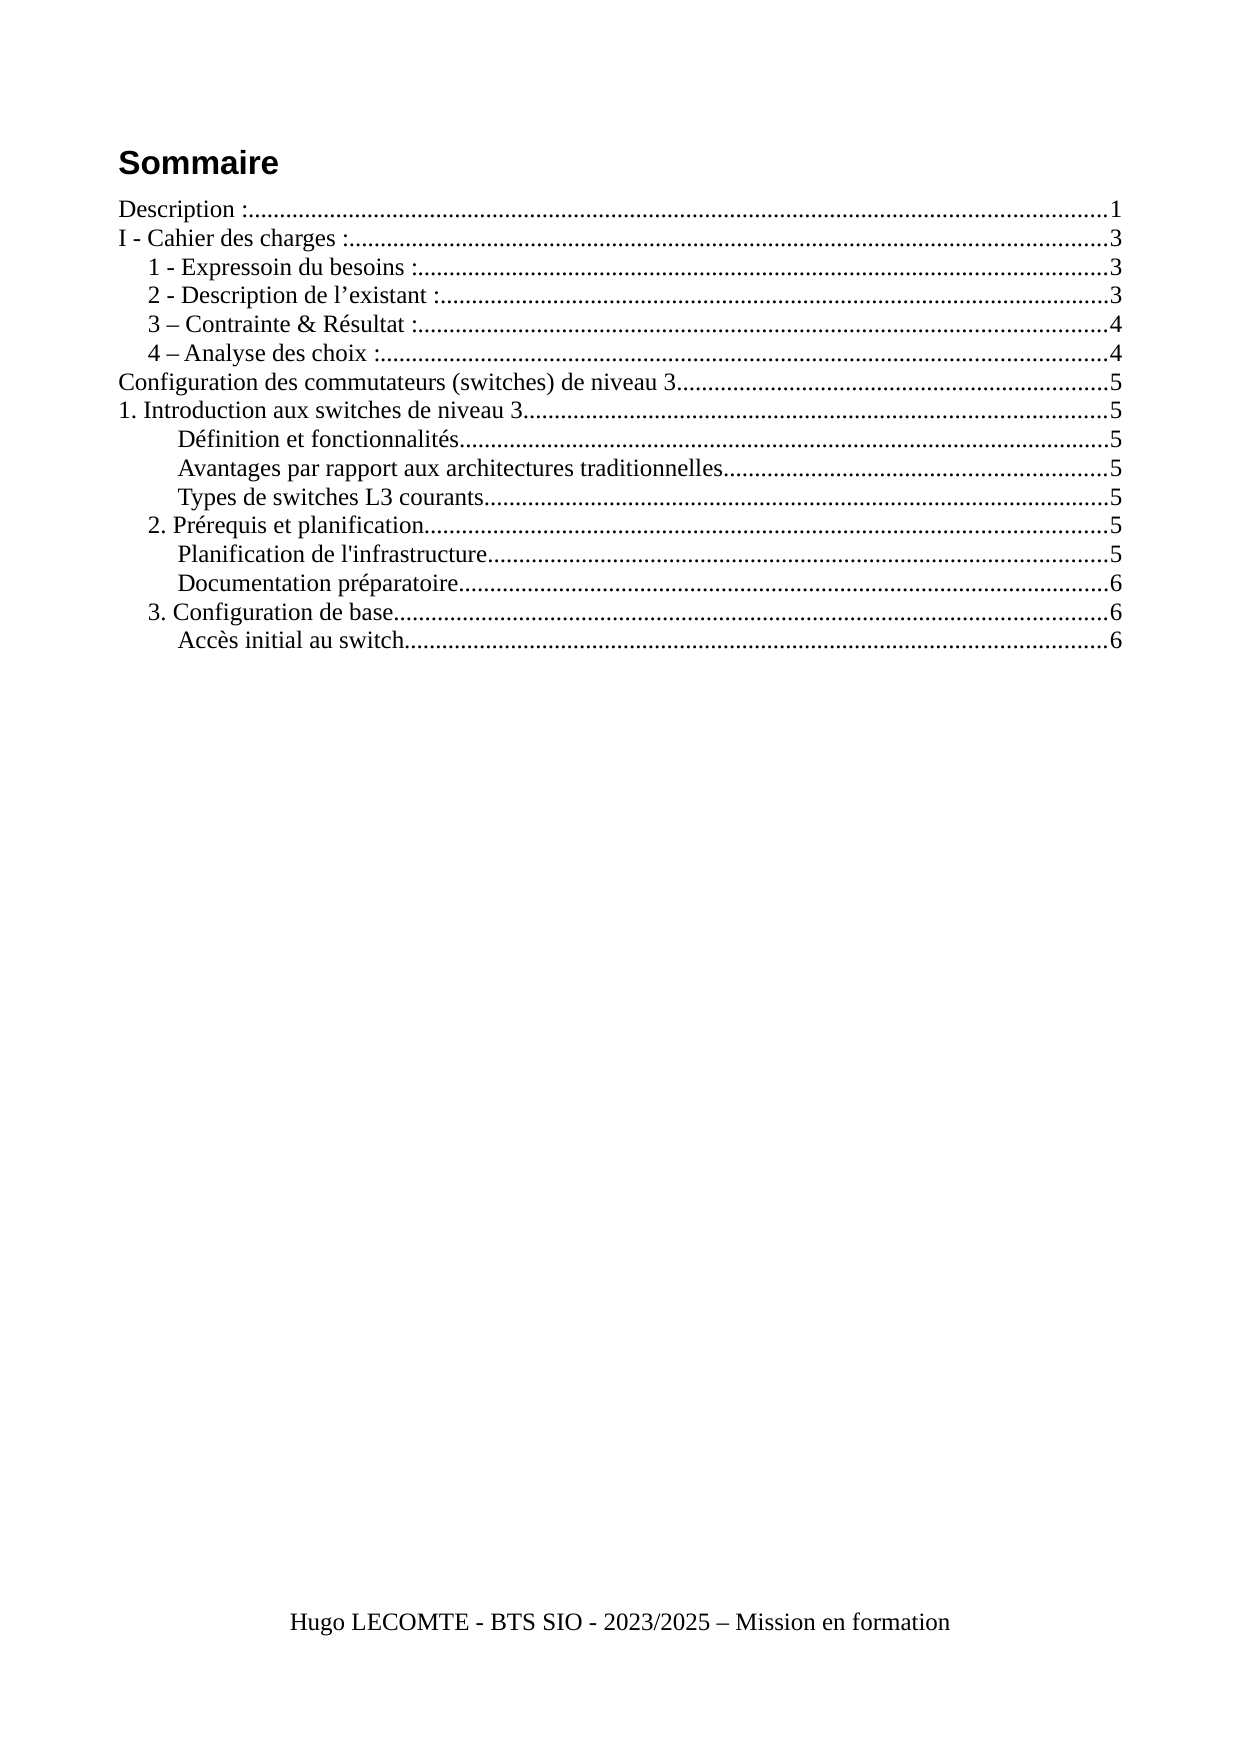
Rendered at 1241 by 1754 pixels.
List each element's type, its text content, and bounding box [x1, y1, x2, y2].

text I - Cahier des charges : 3 [118, 223, 1122, 252]
text 3. Configuration de base 6 [148, 597, 1122, 625]
text 4 – Analyse des choix : 4 [148, 338, 1122, 367]
text 1 - Expressoin du besoins : 3 [148, 252, 1122, 280]
text 2. Prérequis et planification 5 [148, 510, 1122, 539]
text Avantages par rapport aux architectures traditionnelles 5 [177, 453, 1122, 482]
text Documentation préparatoire 6 [177, 568, 1122, 597]
subtitle Sommaire [118, 143, 1122, 182]
text Accès initial au switch 6 [177, 625, 1122, 654]
text 1. Introduction aux switches de niveau 3 5 [118, 395, 1122, 424]
text Description : 1 [118, 194, 1122, 223]
text Définition et fonctionnalités 5 [177, 424, 1122, 453]
text 2 - Description de l’existant : 3 [148, 280, 1122, 309]
text 3 – Contrainte & Résultat : 4 [148, 309, 1122, 338]
text Types de switches L3 courants 5 [177, 482, 1122, 510]
text Planification de l'infrastructure 5 [177, 539, 1122, 568]
text Configuration des commutateurs (switches) de niveau 3 5 [118, 367, 1122, 395]
